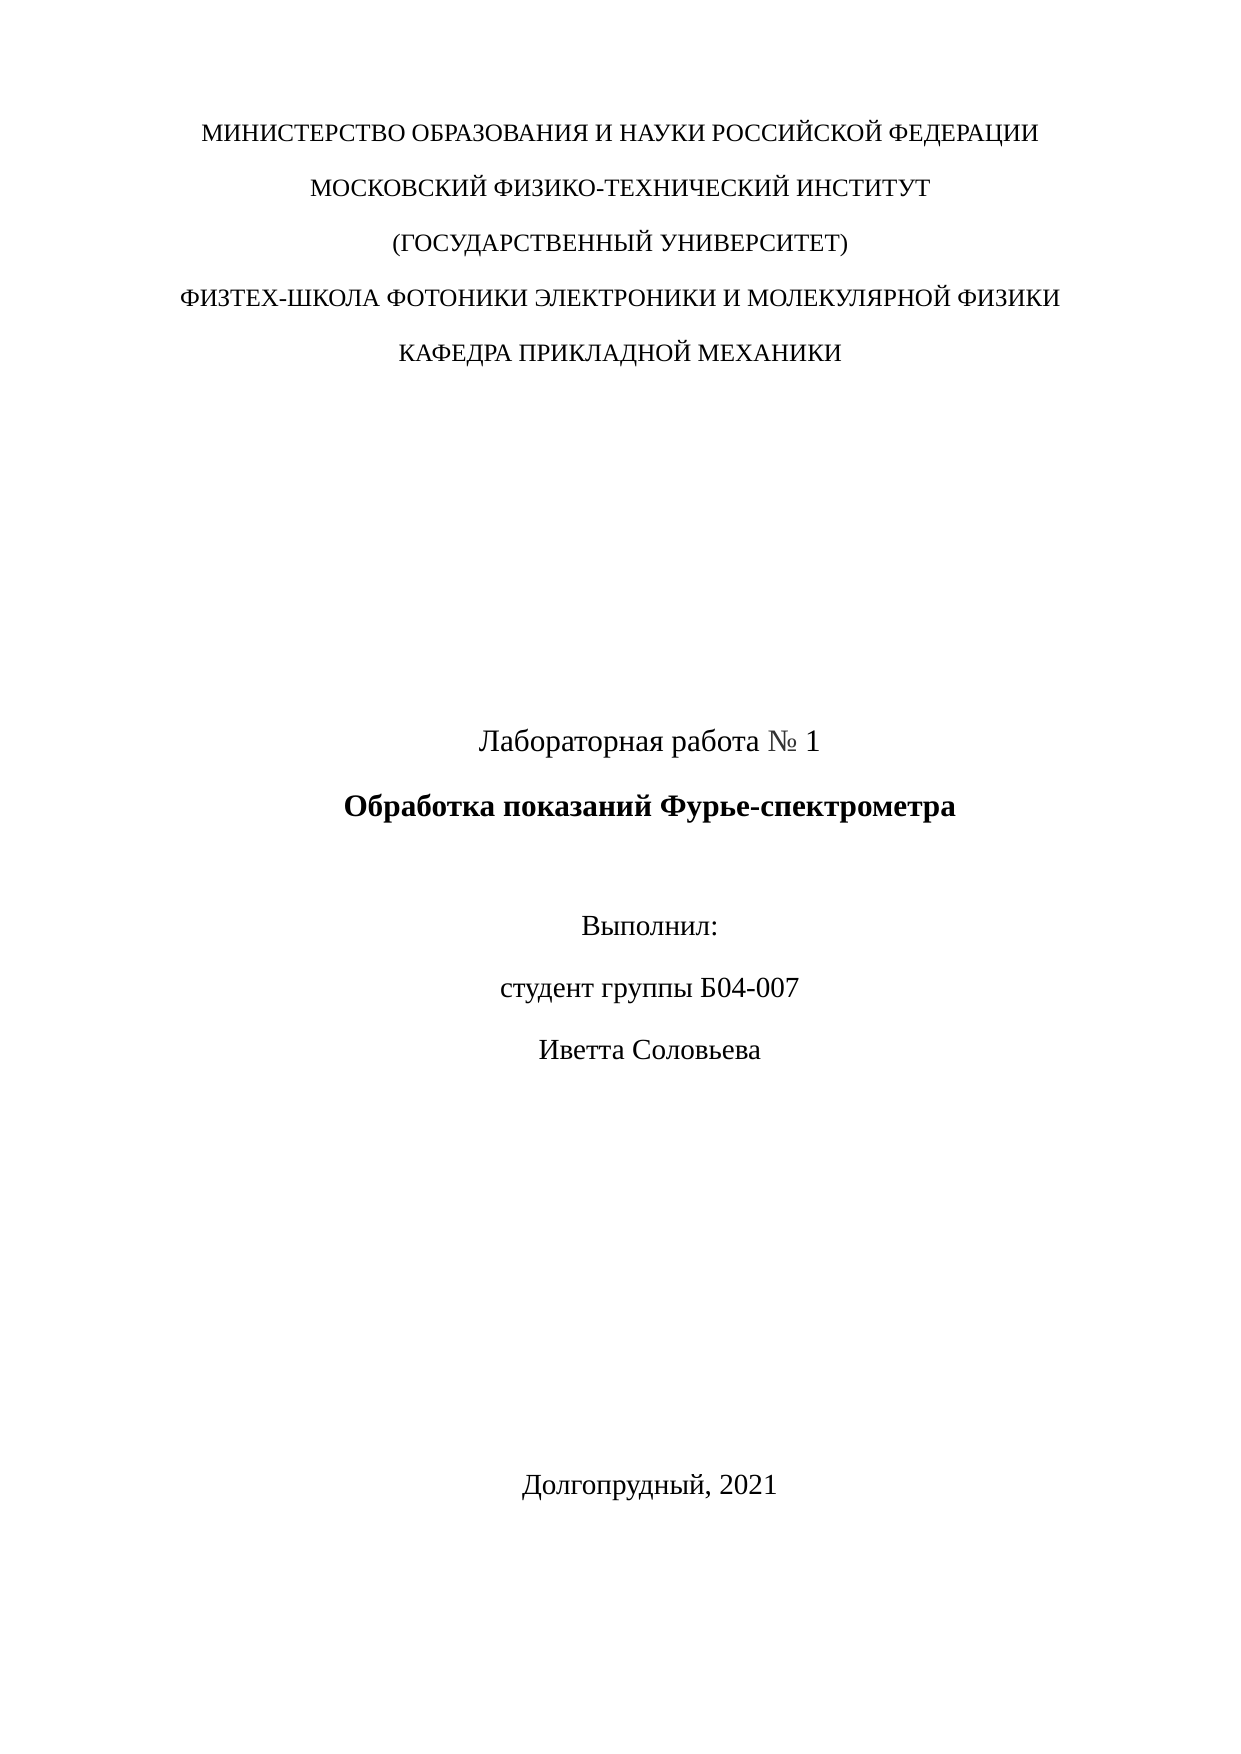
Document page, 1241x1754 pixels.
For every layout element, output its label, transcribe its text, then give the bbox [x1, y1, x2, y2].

text Лабораторная работа № 1 [118, 722, 1122, 758]
text МИНИСТЕРСТВО ОБРАЗОВАНИЯ И НАУКИ РОССИЙСКОЙ ФЕДЕРАЦИИ [118, 118, 1122, 147]
text ФИЗТЕХ-ШКОЛА ФОТОНИКИ ЭЛЕКТРОНИКИ И МОЛЕКУЛЯРНОЙ ФИЗИКИ [118, 283, 1122, 312]
text (ГОСУДАРСТВЕННЫЙ УНИВЕРСИТЕТ) [118, 228, 1122, 257]
text Иветта Соловьева [118, 1032, 1122, 1066]
text МОСКОВСКИЙ ФИЗИКО-ТЕХНИЧЕСКИЙ ИНСТИТУТ [118, 173, 1122, 202]
text Обработка показаний Фурье-спектрометра [118, 788, 1122, 823]
text Долгопрудный, 2021 [118, 1467, 1122, 1500]
text Выполнил: [118, 908, 1122, 942]
text студент группы Б04-007 [118, 970, 1122, 1004]
text КАФЕДРА ПРИКЛАДНОЙ МЕХАНИКИ [118, 338, 1122, 366]
